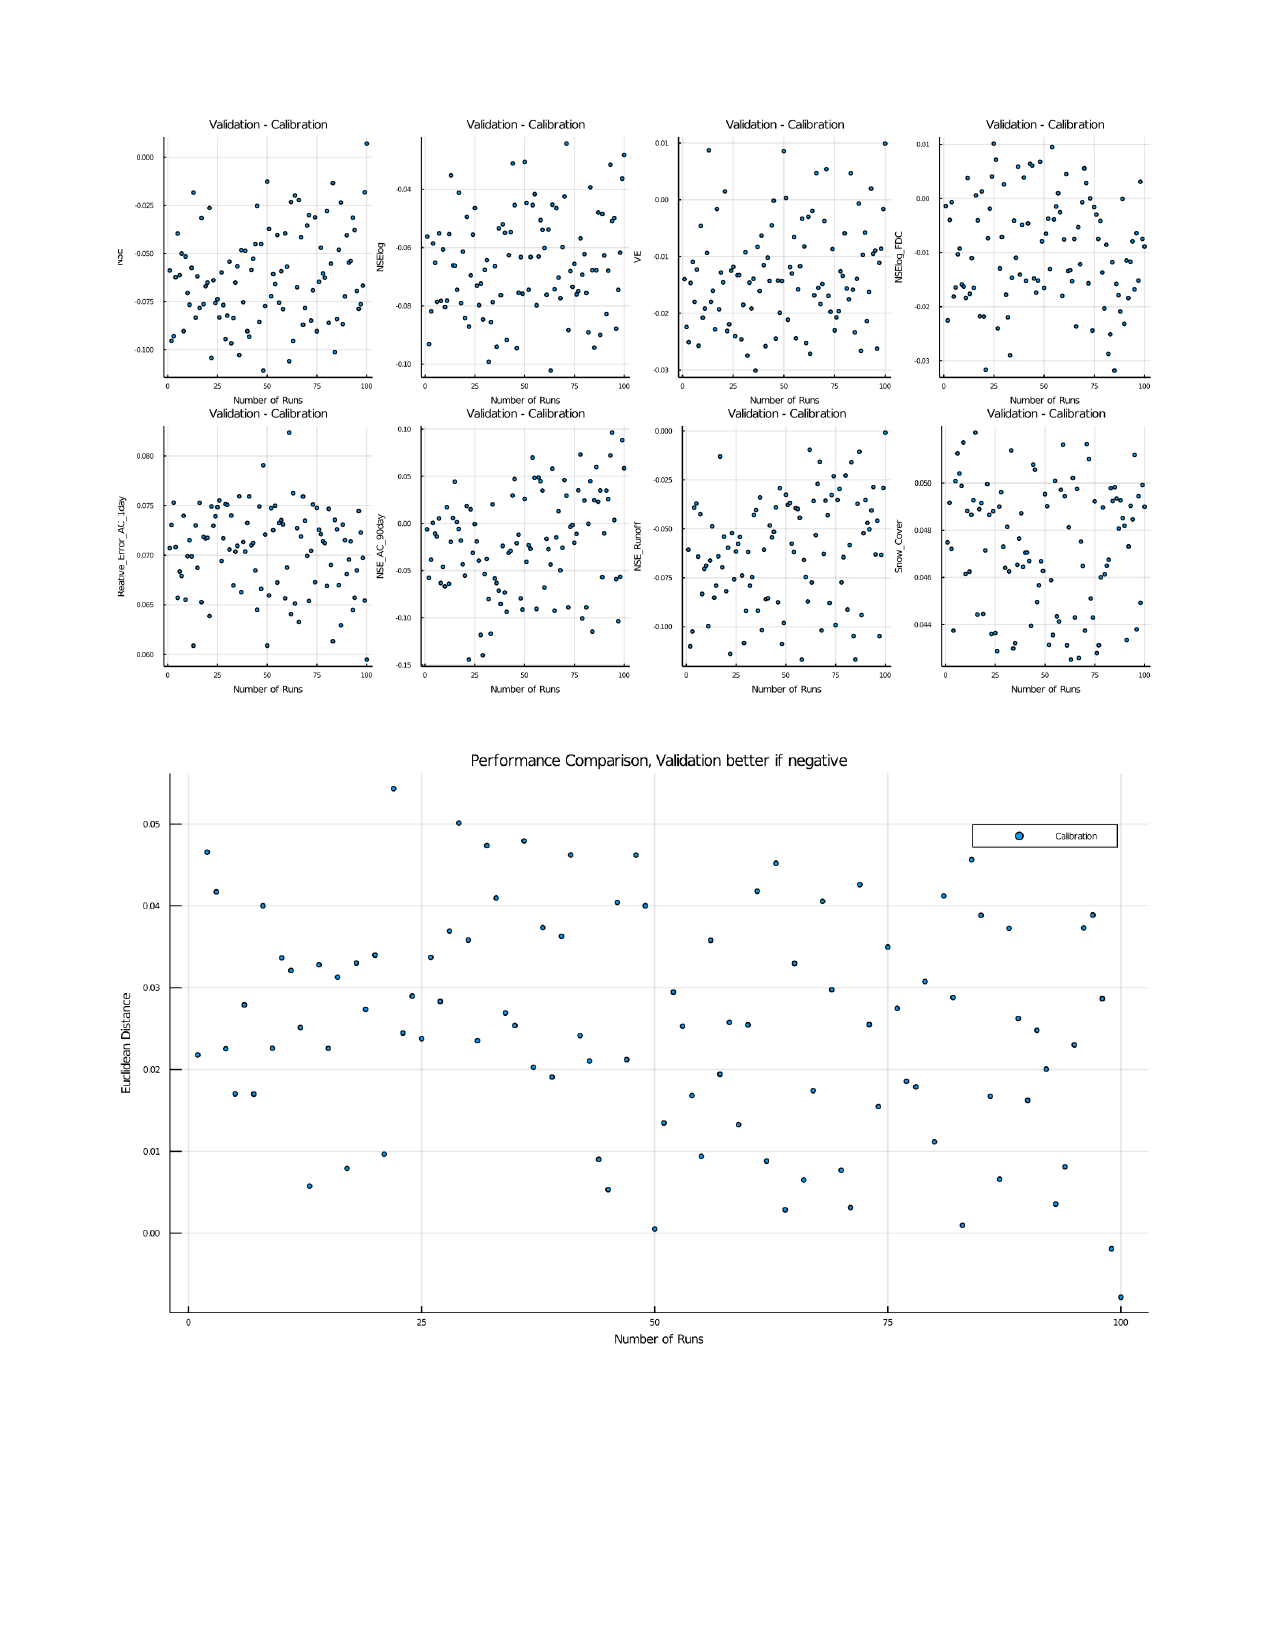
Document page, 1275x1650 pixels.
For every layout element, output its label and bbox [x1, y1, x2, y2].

picture [118, 118, 1157, 696]
picture [118, 752, 1157, 1347]
